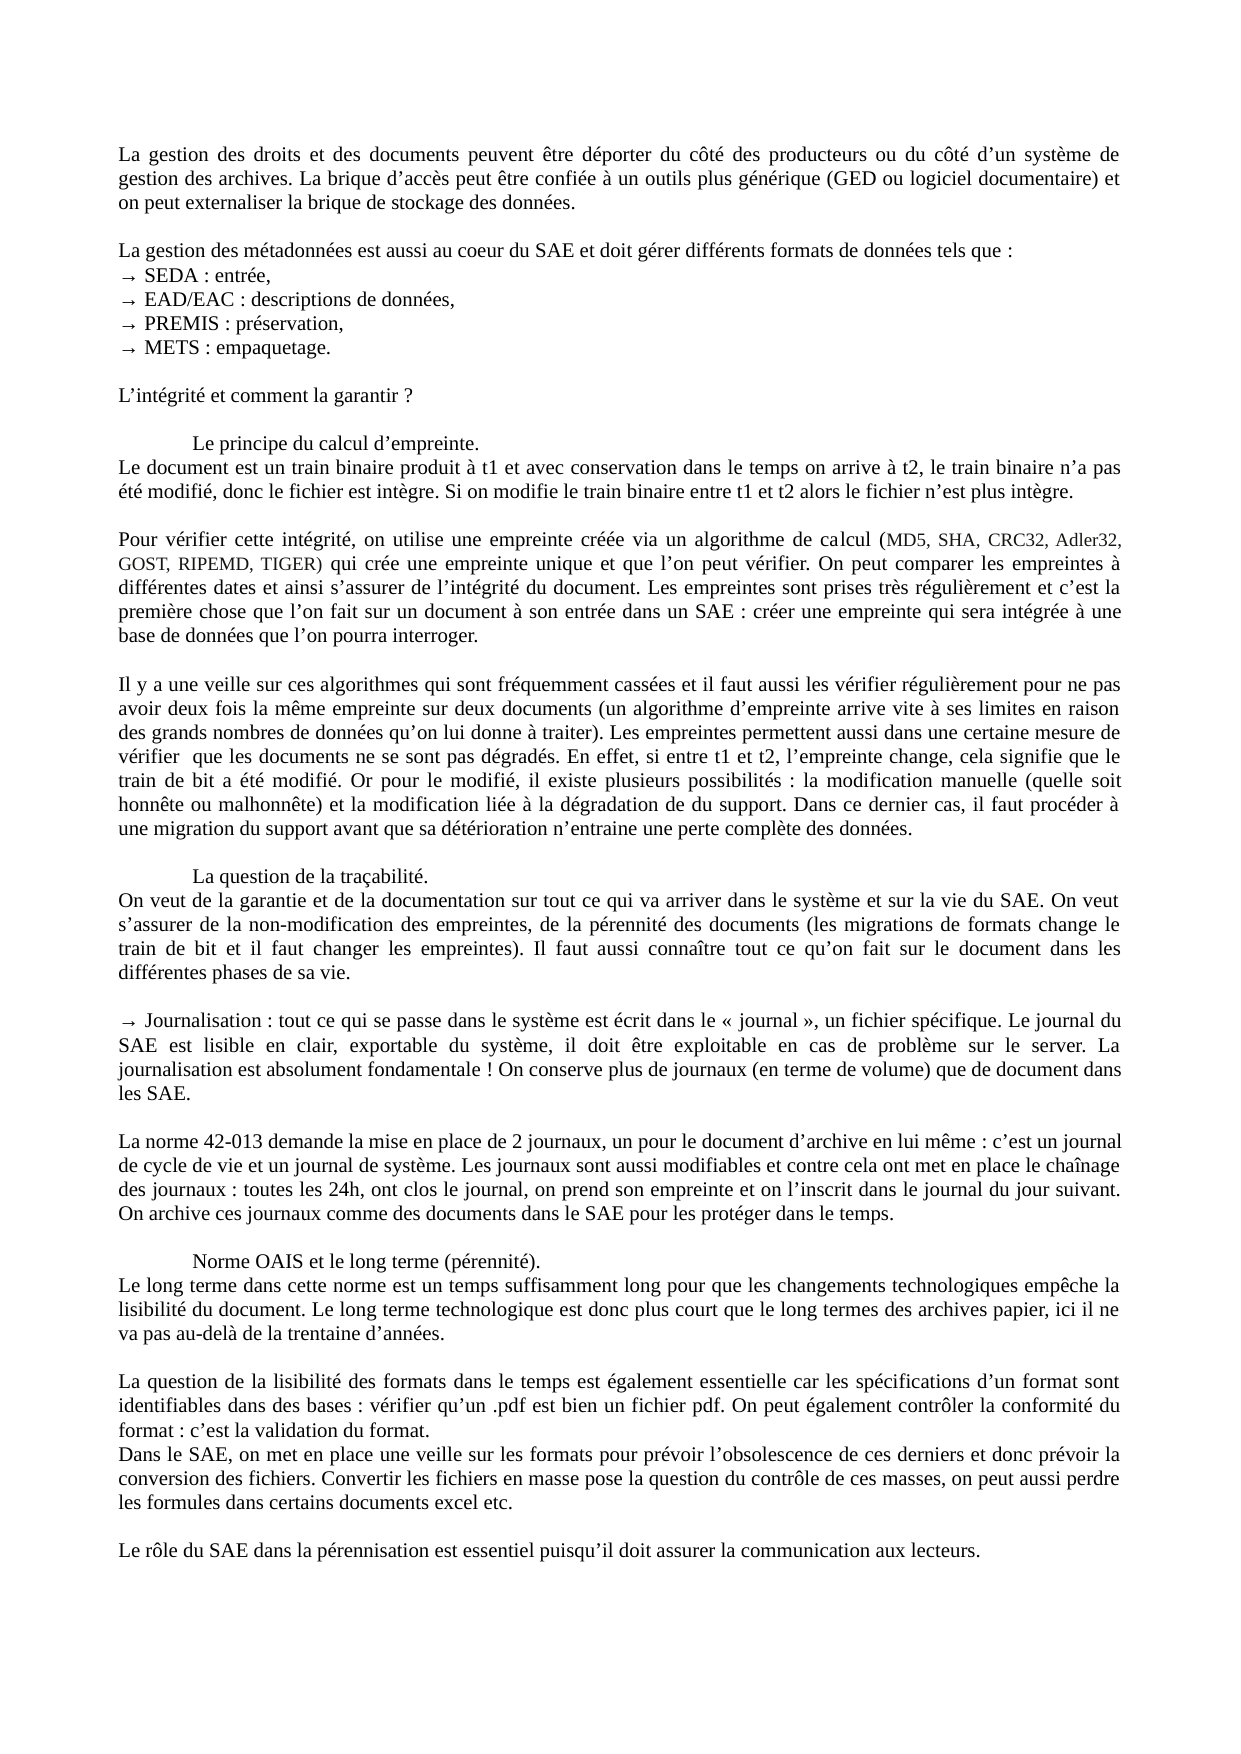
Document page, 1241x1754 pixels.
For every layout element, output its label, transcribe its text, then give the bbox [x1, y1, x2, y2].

text → EAD/EAC : descriptions de données, [118, 287, 1122, 311]
text La gestion des droits et des documents peuvent être déporter du côté des producteurs ou du côté d’un système de gestion des archives. La brique d’accès peut être confiée à un outils plus générique (GED ou logiciel documentaire) et on peut externaliser la brique de stockage des données. [118, 142, 1122, 214]
text Il y a une veille sur ces algorithmes qui sont fréquemment cassées et il faut aussi les vérifier régulièrement pour ne pas avoir deux fois la même empreinte sur deux documents (un algorithme d’empreinte arrive vite à ses limites en raison des grands nombres de données qu’on lui donne à traiter). Les empreintes permettent aussi dans une certaine mesure de vérifier que les documents ne se sont pas dégradés. En effet, si entre t1 et t2, l’empreinte change, cela signifie que le train de bit a été modifié. Or pour le modifié, il existe plusieurs possibilités : la modification manuelle (quelle soit honnête ou malhonnête) et la modification liée à la dégradation de du support. Dans ce dernier cas, il faut procéder à une migration du support avant que sa détérioration n’entraine une perte complète des données. [118, 672, 1122, 840]
text La norme 42-013 demande la mise en place de 2 journaux, un pour le document d’archive en lui même : c’est un journal de cycle de vie et un journal de système. Les journaux sont aussi modifiables et contre cela ont met en place le chaînage des journaux : toutes les 24h, ont clos le journal, on prend son empreinte et on l’inscrit dans le journal du jour suivant. On archive ces journaux comme des documents dans le SAE pour les protéger dans le temps. [118, 1129, 1122, 1225]
text Le rôle du SAE dans la pérennisation est essentiel puisqu’il doit assurer la communication aux lecteurs. [118, 1538, 1122, 1562]
text La gestion des métadonnées est aussi au coeur du SAE et doit gérer différents formats de données tels que : [118, 238, 1122, 262]
text Le principe du calcul d’empreinte. [118, 431, 1122, 455]
text La question de la lisibilité des formats dans le temps est également essentielle car les spécifications d’un format sont identifiables dans des bases : vérifier qu’un .pdf est bien un fichier pdf. On peut également contrôler la conformité du format : c’est la validation du format. [118, 1369, 1122, 1442]
text L’intégrité et comment la garantir ? [118, 383, 1122, 407]
text Le long terme dans cette norme est un temps suffisamment long pour que les changements technologiques empêche la lisibilité du document. Le long terme technologique est donc plus court que le long termes des archives papier, ici il ne va pas au-delà de la trentaine d’années. [118, 1273, 1122, 1345]
text La question de la traçabilité. [118, 864, 1122, 888]
text → METS : empaquetage. [118, 335, 1122, 359]
text On veut de la garantie et de la documentation sur tout ce qui va arriver dans le système et sur la vie du SAE. On veut s’assurer de la non-modification des empreintes, de la pérennité des documents (les migrations de formats change le train de bit et il faut changer les empreintes). Il faut aussi connaître tout ce qu’on fait sur le document dans les différentes phases de sa vie. [118, 888, 1122, 984]
text Le document est un train binaire produit à t1 et avec conservation dans le temps on arrive à t2, le train binaire n’a pas été modifié, donc le fichier est intègre. Si on modifie le train binaire entre t1 et t2 alors le fichier n’est plus intègre. [118, 455, 1122, 503]
text → SEDA : entrée, [118, 262, 1122, 287]
text Norme OAIS et le long terme (pérennité). [118, 1249, 1122, 1273]
text → Journalisation : tout ce qui se passe dans le système est écrit dans le « journal », un fichier spécifique. Le journal du SAE est lisible en clair, exportable du système, il doit être exploitable en cas de problème sur le server. La journalisation est absolument fondamentale ! On conserve plus de journaux (en terme de volume) que de document dans les SAE. [118, 1008, 1122, 1105]
text Pour vérifier cette intégrité, on utilise une empreinte créée via un algorithme de calcul (MD5, SHA, CRC32, Adler32, GOST, RIPEMD, TIGER) qui crée une empreinte unique et que l’on peut vérifier. On peut comparer les empreintes à différentes dates et ainsi s’assurer de l’intégrité du document. Les empreintes sont prises très régulièrement et c’est la première chose que l’on fait sur un document à son entrée dans un SAE : créer une empreinte qui sera intégrée à une base de données que l’on pourra interroger. [118, 527, 1122, 647]
text Dans le SAE, on met en place une veille sur les formats pour prévoir l’obsolescence de ces derniers et donc prévoir la conversion des fichiers. Convertir les fichiers en masse pose la question du contrôle de ces masses, on peut aussi perdre les formules dans certains documents excel etc. [118, 1442, 1122, 1514]
text → PREMIS : préservation, [118, 311, 1122, 335]
